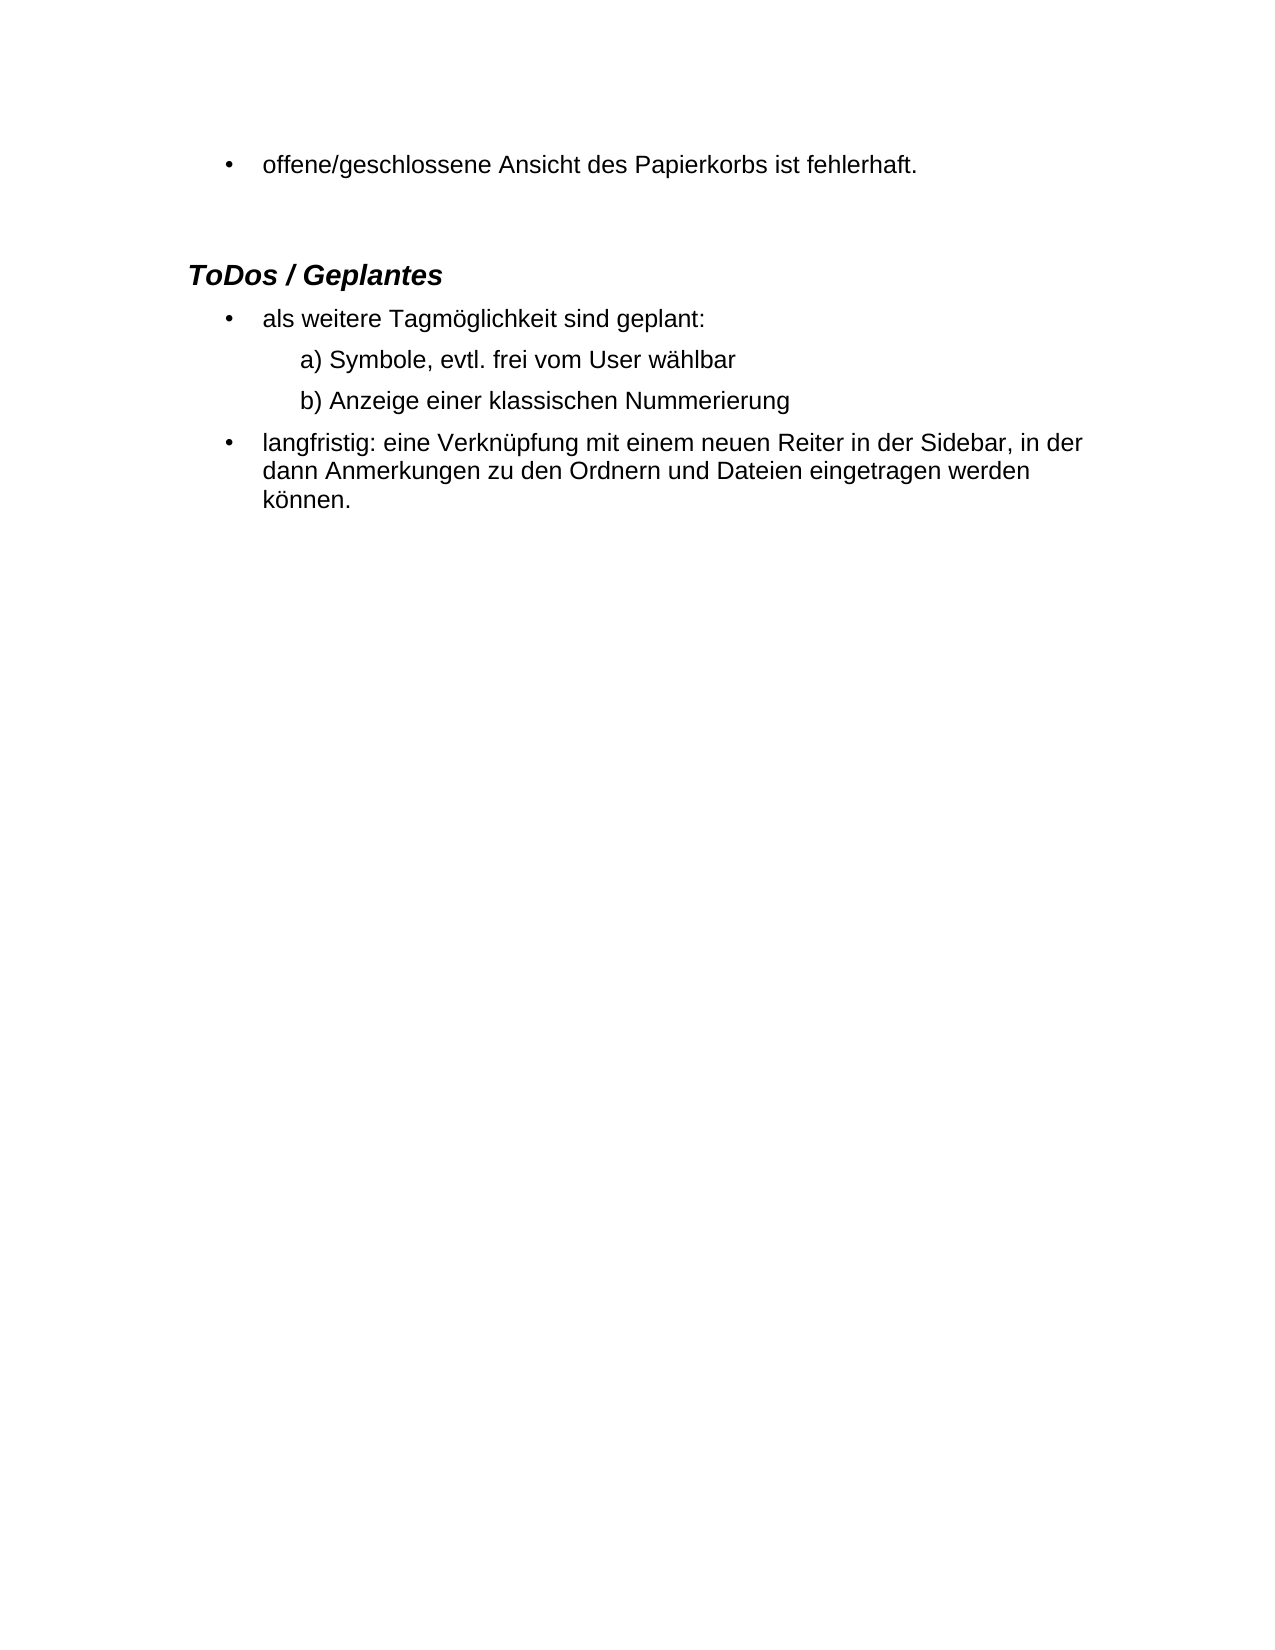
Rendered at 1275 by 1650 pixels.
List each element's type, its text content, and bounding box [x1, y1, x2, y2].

list langfristig: eine Verknüpfung mit einem neuen Reiter in der Sidebar, in der dann Anmerkungen zu den Ordnern und Dateien eingetragen werden können. [225, 427, 1087, 514]
list offene/geschlossene Ansicht des Papierkorbs ist fehlerhaft. [225, 150, 1087, 179]
list als weitere Tagmöglichkeit sind geplant: [225, 304, 1087, 332]
subtitle ToDos / Geplantes [187, 258, 1087, 291]
list a) Symbole, evtl. frei vom User wählbar [262, 345, 1087, 374]
list b) Anzeige einer klassischen Nummerierung [262, 386, 1087, 415]
